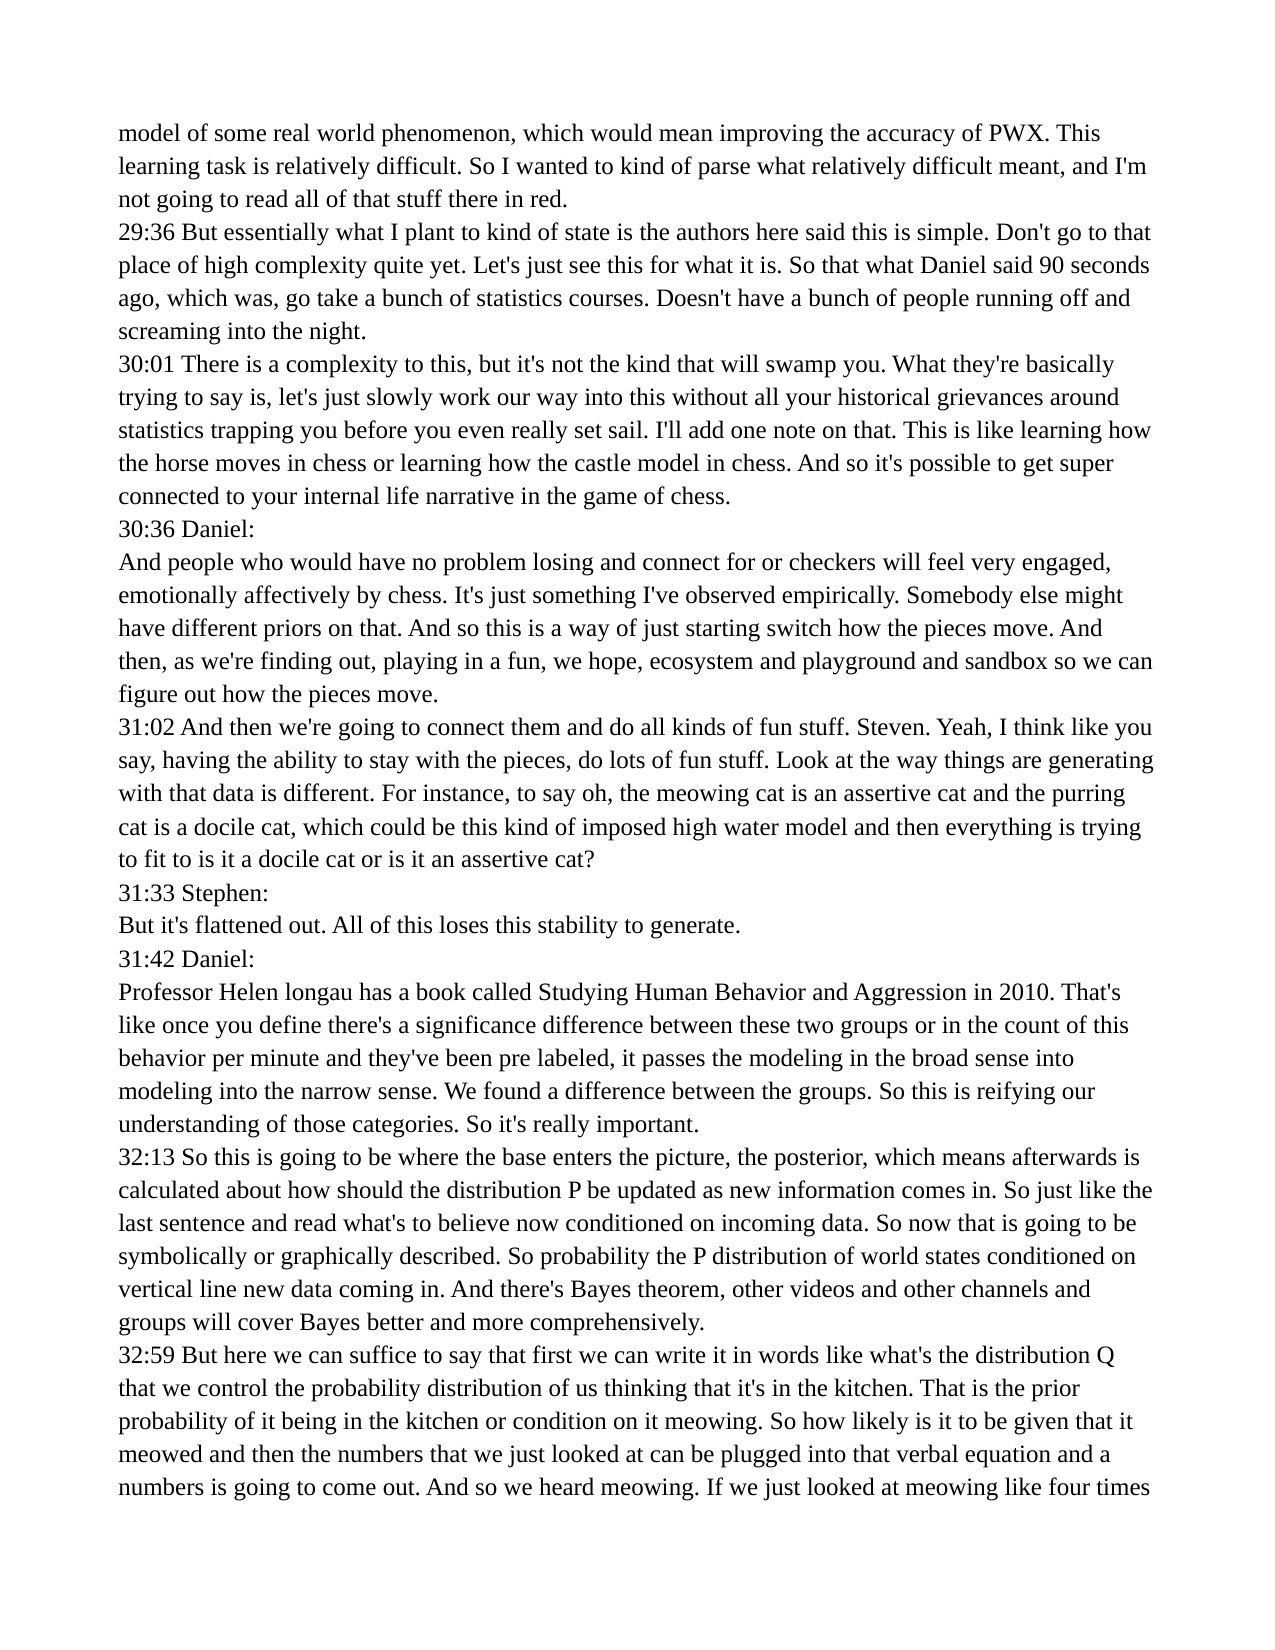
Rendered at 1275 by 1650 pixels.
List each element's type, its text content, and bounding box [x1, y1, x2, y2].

text model of some real world phenomenon, which would mean improving the accuracy of PWX. This learning task is relatively difficult. So I wanted to kind of parse what relatively difficult meant, and I'm not going to read all of that stuff there in red. 29:36 But essentially what I plant to kind of state is the authors here said this is simple. Don't go to that place of high complexity quite yet. Let's just see this for what it is. So that what Daniel said 90 seconds ago, which was, go take a bunch of statistics courses. Doesn't have a bunch of people running off and screaming into the night. 30:01 There is a complexity to this, but it's not the kind that will swamp you. What they're basically trying to say is, let's just slowly work our way into this without all your historical grievances around statistics trapping you before you even really set sail. I'll add one note on that. This is like learning how the horse moves in chess or learning how the castle model in chess. And so it's possible to get super connected to your internal life narrative in the game of chess. 30:36 Daniel: And people who would have no problem losing and connect for or checkers will feel very engaged, emotionally affectively by chess. It's just something I've observed empirically. Somebody else might have different priors on that. And so this is a way of just starting switch how the pieces move. And then, as we're finding out, playing in a fun, we hope, ecosystem and playground and sandbox so we can figure out how the pieces move. 31:02 And then we're going to connect them and do all kinds of fun stuff. Steven. Yeah, I think like you say, having the ability to stay with the pieces, do lots of fun stuff. Look at the way things are generating with that data is different. For instance, to say oh, the meowing cat is an assertive cat and the purring cat is a docile cat, which could be this kind of imposed high water model and then everything is trying to fit to is it a docile cat or is it an assertive cat? 31:33 Stephen: But it's flattened out. All of this loses this stability to generate. 31:42 Daniel: Professor Helen longau has a book called Studying Human Behavior and Aggression in 2010. That's like once you define there's a significance difference between these two groups or in the count of this behavior per minute and they've been pre labeled, it passes the modeling in the broad sense into modeling into the narrow sense. We found a difference between the groups. So this is reifying our understanding of those categories. So it's really important. 32:13 So this is going to be where the base enters the picture, the posterior, which means afterwards is calculated about how should the distribution P be updated as new information comes in. So just like the last sentence and read what's to believe now conditioned on incoming data. So now that is going to be symbolically or graphically described. So probability the P distribution of world states conditioned on vertical line new data coming in. And there's Bayes theorem, other videos and other channels and groups will cover Bayes better and more comprehensively. 32:59 But here we can suffice to say that first we can write it in words like what's the distribution Q that we control the probability distribution of us thinking that it's in the kitchen. That is the prior probability of it being in the kitchen or condition on it meowing. So how likely is it to be given that it meowed and then the numbers that we just looked at can be plugged into that verbal equation and a numbers is going to come out. And so we heard meowing. If we just looked at meowing like four times [118, 118, 1157, 1501]
